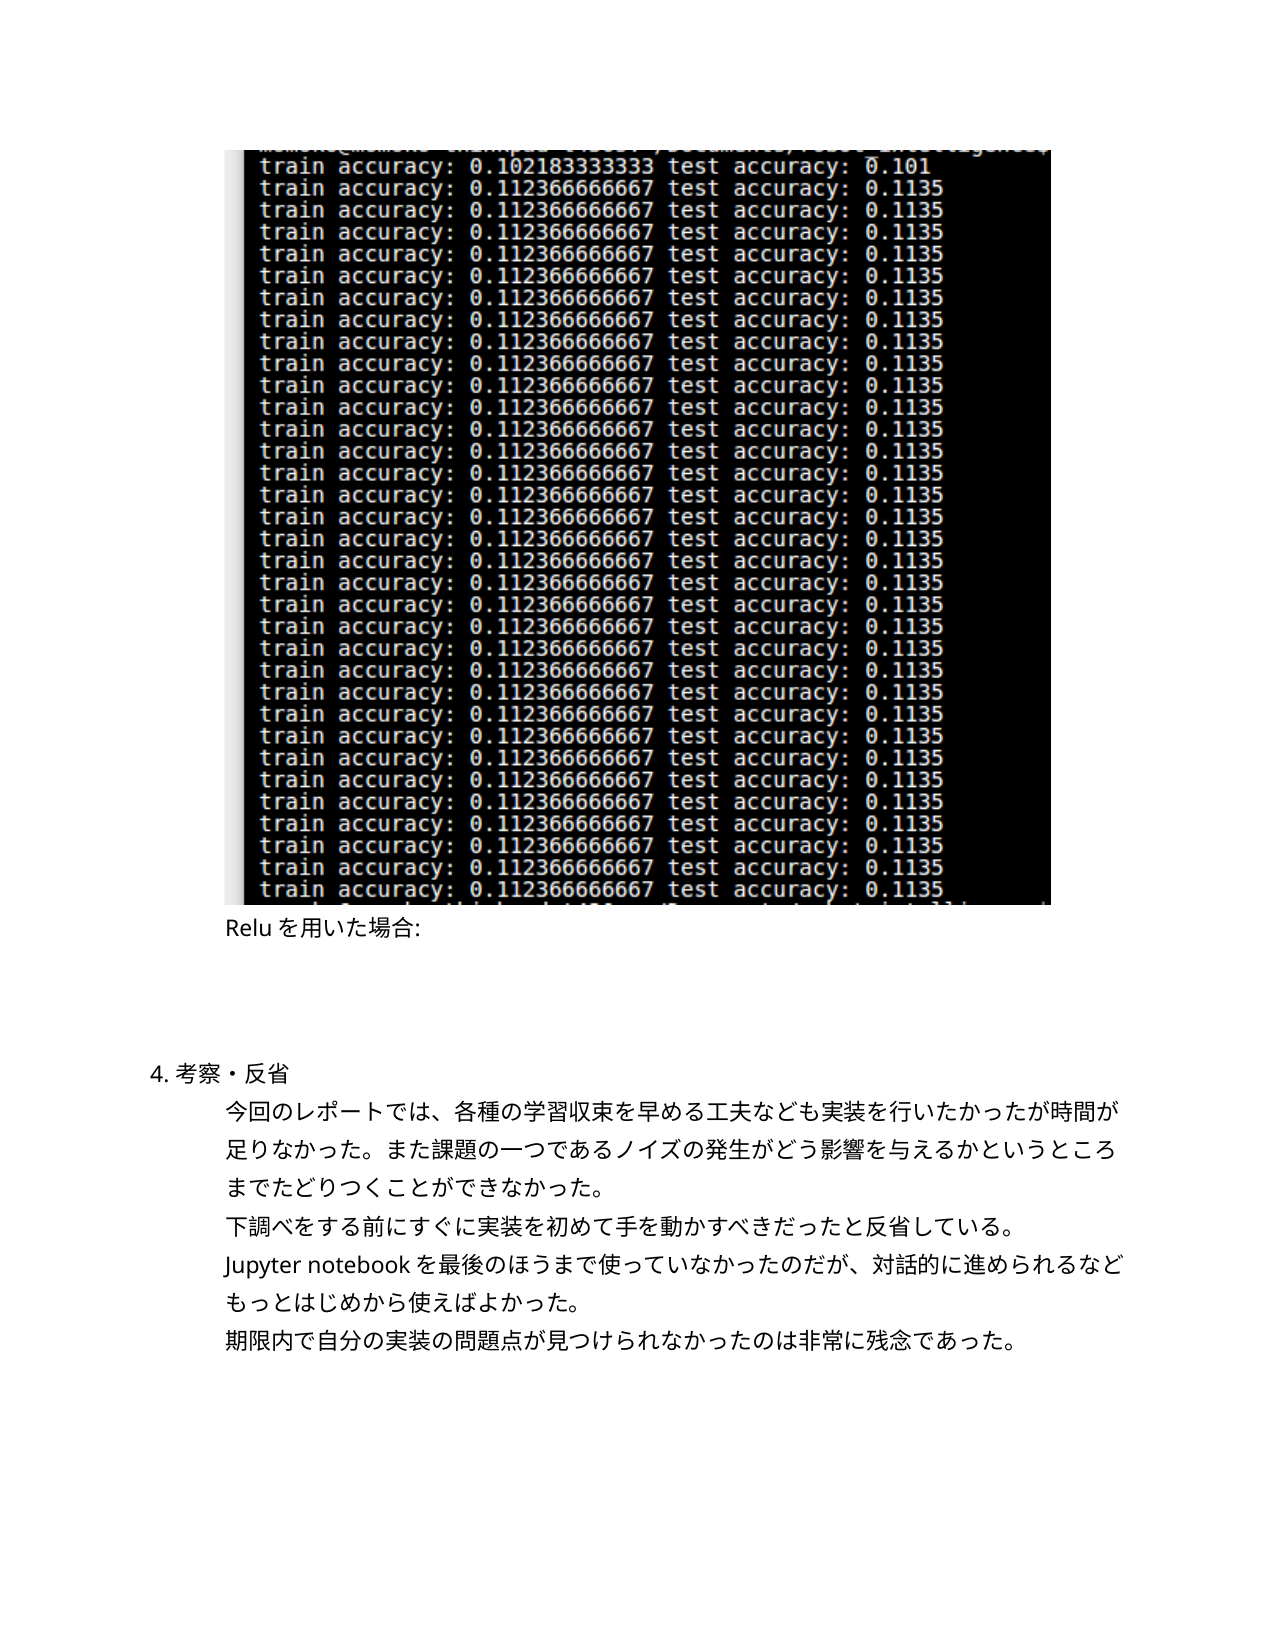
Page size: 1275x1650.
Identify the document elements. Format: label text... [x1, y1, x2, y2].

text Jupyter notebookを最後のほうまで使っていなかったのだが、対話的に進められるなどもっとはじめから使えばよかった。 [225, 1247, 1125, 1318]
text 4. 考察・反省 [150, 1056, 1125, 1089]
text 下調べをする前にすぐに実装を初めて手を動かすべきだったと反省している。 [225, 1208, 1125, 1242]
text Reluを用いた場合: [225, 150, 1125, 943]
picture [224, 150, 1051, 905]
text 期限内で自分の実装の問題点が見つけられなかったのは非常に残念であった。 [225, 1323, 1125, 1356]
text 今回のレポートでは、各種の学習収束を早める工夫なども実装を行いたかったが時間が足りなかった。また課題の一つであるノイズの発生がどう影響を与えるかというところまでたどりつくことができなかった。 [225, 1094, 1125, 1203]
